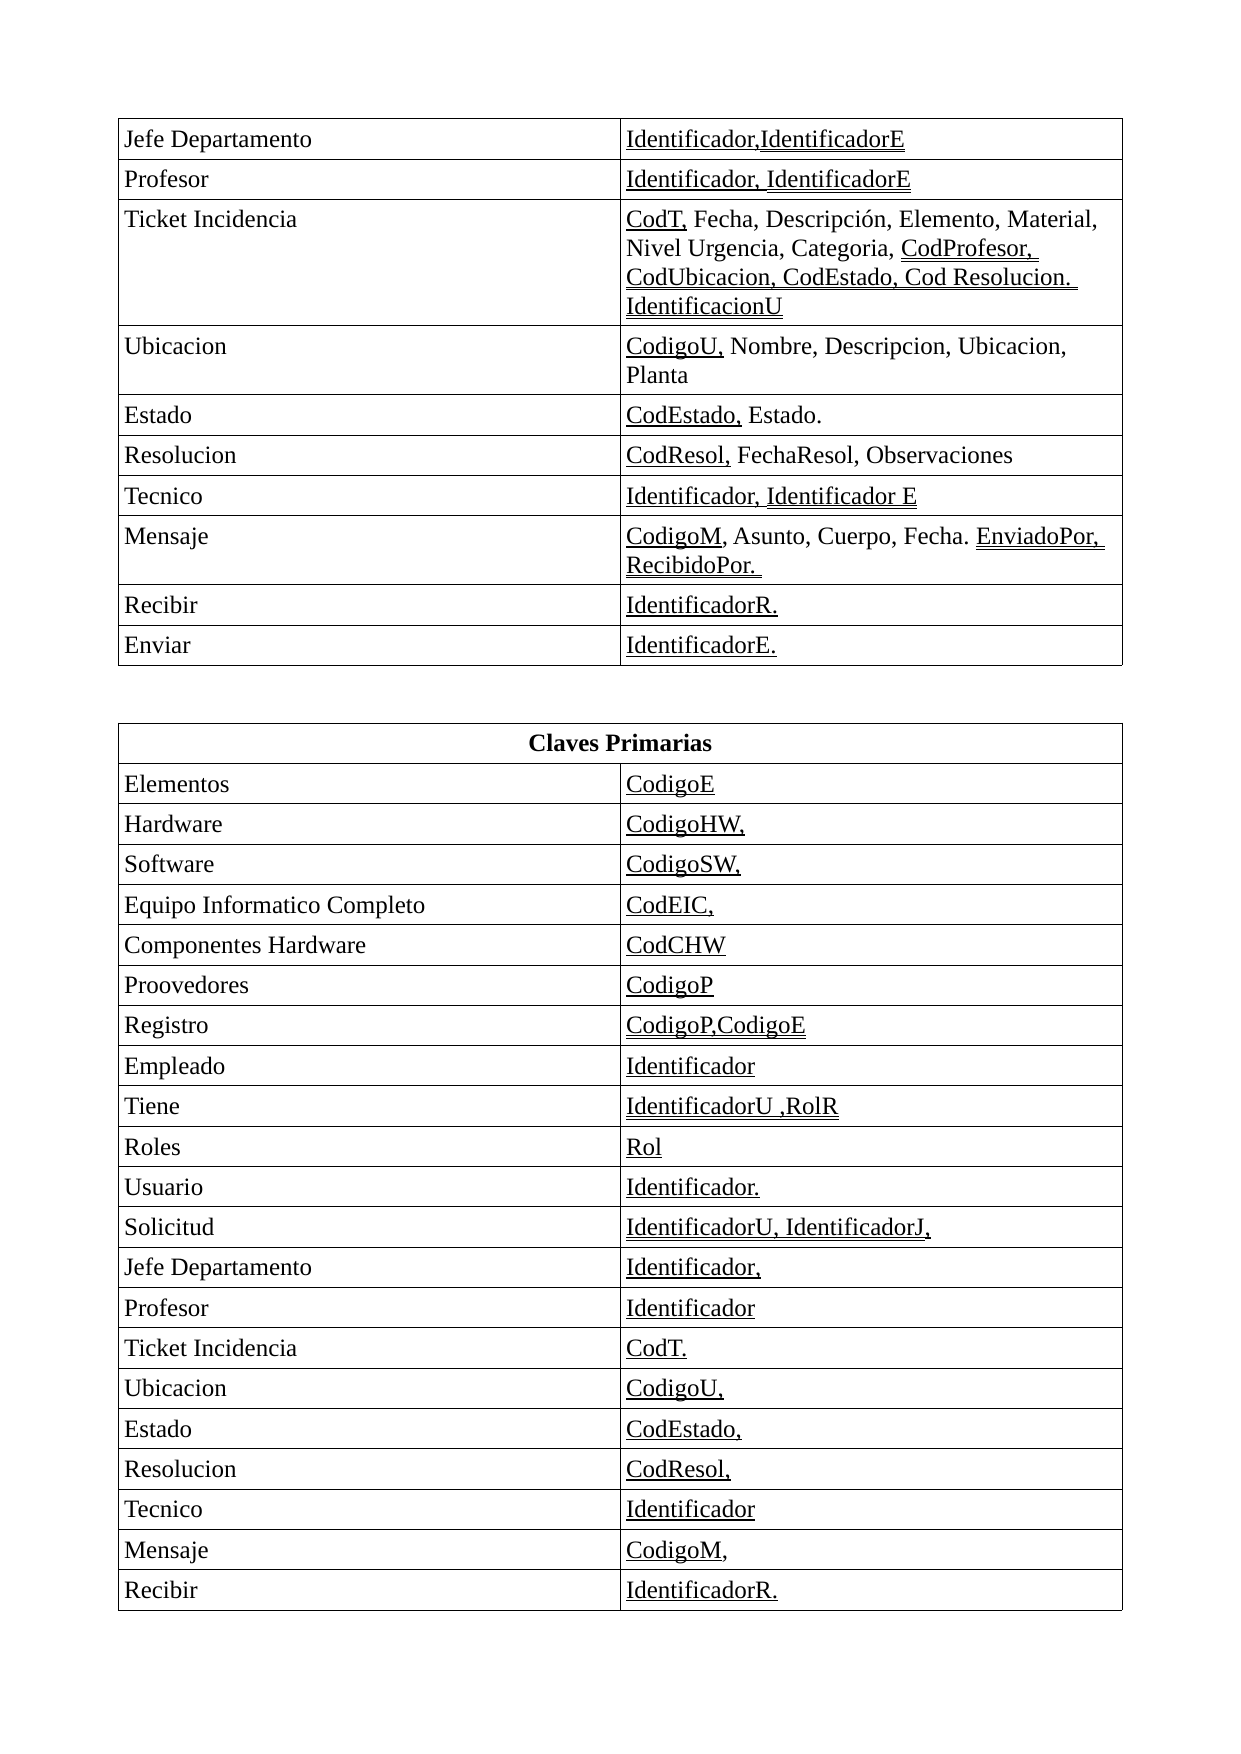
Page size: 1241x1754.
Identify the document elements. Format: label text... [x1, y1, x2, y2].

table_cell Roles [119, 1127, 620, 1166]
table_cell Ubicacion [119, 1369, 620, 1408]
table_cell Equipo Informatico Completo [119, 885, 620, 924]
table_cell IdentificadorU, IdentificadorJ, [621, 1207, 1122, 1247]
table_cell CodigoSW, [621, 845, 1122, 884]
table_cell Identificador, IdentificadorE [621, 160, 1122, 199]
table_cell Enviar [119, 626, 620, 665]
table_cell Mensaje [119, 516, 620, 584]
table_cell IdentificadorE. [621, 626, 1122, 665]
table_cell CodigoM, Asunto, Cuerpo, Fecha. EnviadoPor, RecibidoPor. [621, 516, 1122, 584]
table_cell Identificador [621, 1490, 1122, 1529]
table_cell Jefe Departamento [119, 1248, 620, 1287]
table_cell CodT, Fecha, Descripción, Elemento, Material, Nivel Urgencia, Categoria, CodProfesor, CodUbicacion, CodEstado, Cod Resolucion. IdentificacionU [621, 200, 1122, 325]
table_cell IdentificadorU ,RolR [621, 1086, 1122, 1126]
table_cell Rol [621, 1127, 1122, 1166]
table_cell IdentificadorR. [621, 585, 1122, 625]
table_cell Empleado [119, 1046, 620, 1085]
table_cell CodigoHW, [621, 804, 1122, 843]
table_cell Ticket Incidencia [119, 1328, 620, 1368]
table_cell Mensaje [119, 1530, 620, 1569]
table_cell Solicitud [119, 1207, 620, 1247]
table_cell Tecnico [119, 476, 620, 515]
table_cell Identificador, Identificador E [621, 476, 1122, 515]
table_cell CodCHW [621, 925, 1122, 964]
table_cell Identificador. [621, 1167, 1122, 1206]
table_cell Componentes Hardware [119, 925, 620, 964]
table_cell CodigoU, [621, 1369, 1122, 1408]
table_cell Estado [119, 395, 620, 435]
table_cell Ubicacion [119, 326, 620, 394]
table_cell Recibir [119, 1570, 620, 1609]
table_cell CodT. [621, 1328, 1122, 1368]
table_cell Tiene [119, 1086, 620, 1126]
table_cell Identificador [621, 1288, 1122, 1327]
table_cell Resolucion [119, 436, 620, 475]
table_cell Recibir [119, 585, 620, 625]
table_cell Tecnico [119, 1490, 620, 1529]
table_cell Hardware [119, 804, 620, 843]
table_cell Resolucion [119, 1449, 620, 1488]
table_cell Profesor [119, 160, 620, 199]
table_cell Usuario [119, 1167, 620, 1206]
table_cell Profesor [119, 1288, 620, 1327]
table_cell Jefe Departamento [119, 119, 620, 158]
table_cell CodEstado, Estado. [621, 395, 1122, 435]
table_cell CodEIC, [621, 885, 1122, 924]
table_cell IdentificadorR. [621, 1570, 1122, 1609]
table_cell CodigoP,CodigoE [621, 1006, 1122, 1045]
table_cell CodigoU, Nombre, Descripcion, Ubicacion, Planta [621, 326, 1122, 394]
table_cell CodResol, FechaResol, Observaciones [621, 436, 1122, 475]
table_cell Elementos [119, 764, 620, 803]
table_cell Estado [119, 1409, 620, 1448]
table_cell CodEstado, [621, 1409, 1122, 1448]
table_cell CodResol, [621, 1449, 1122, 1488]
table_cell Registro [119, 1006, 620, 1045]
table_cell Software [119, 845, 620, 884]
table_cell CodigoP [621, 966, 1122, 1005]
table_cell CodigoM, [621, 1530, 1122, 1569]
table_cell CodigoE [621, 764, 1122, 803]
table_cell Proovedores [119, 966, 620, 1005]
table_header Claves Primarias [119, 724, 1122, 763]
table_cell Identificador,IdentificadorE [621, 119, 1122, 158]
table_cell Ticket Incidencia [119, 200, 620, 325]
table_cell Identificador, [621, 1248, 1122, 1287]
table_cell Identificador [621, 1046, 1122, 1085]
